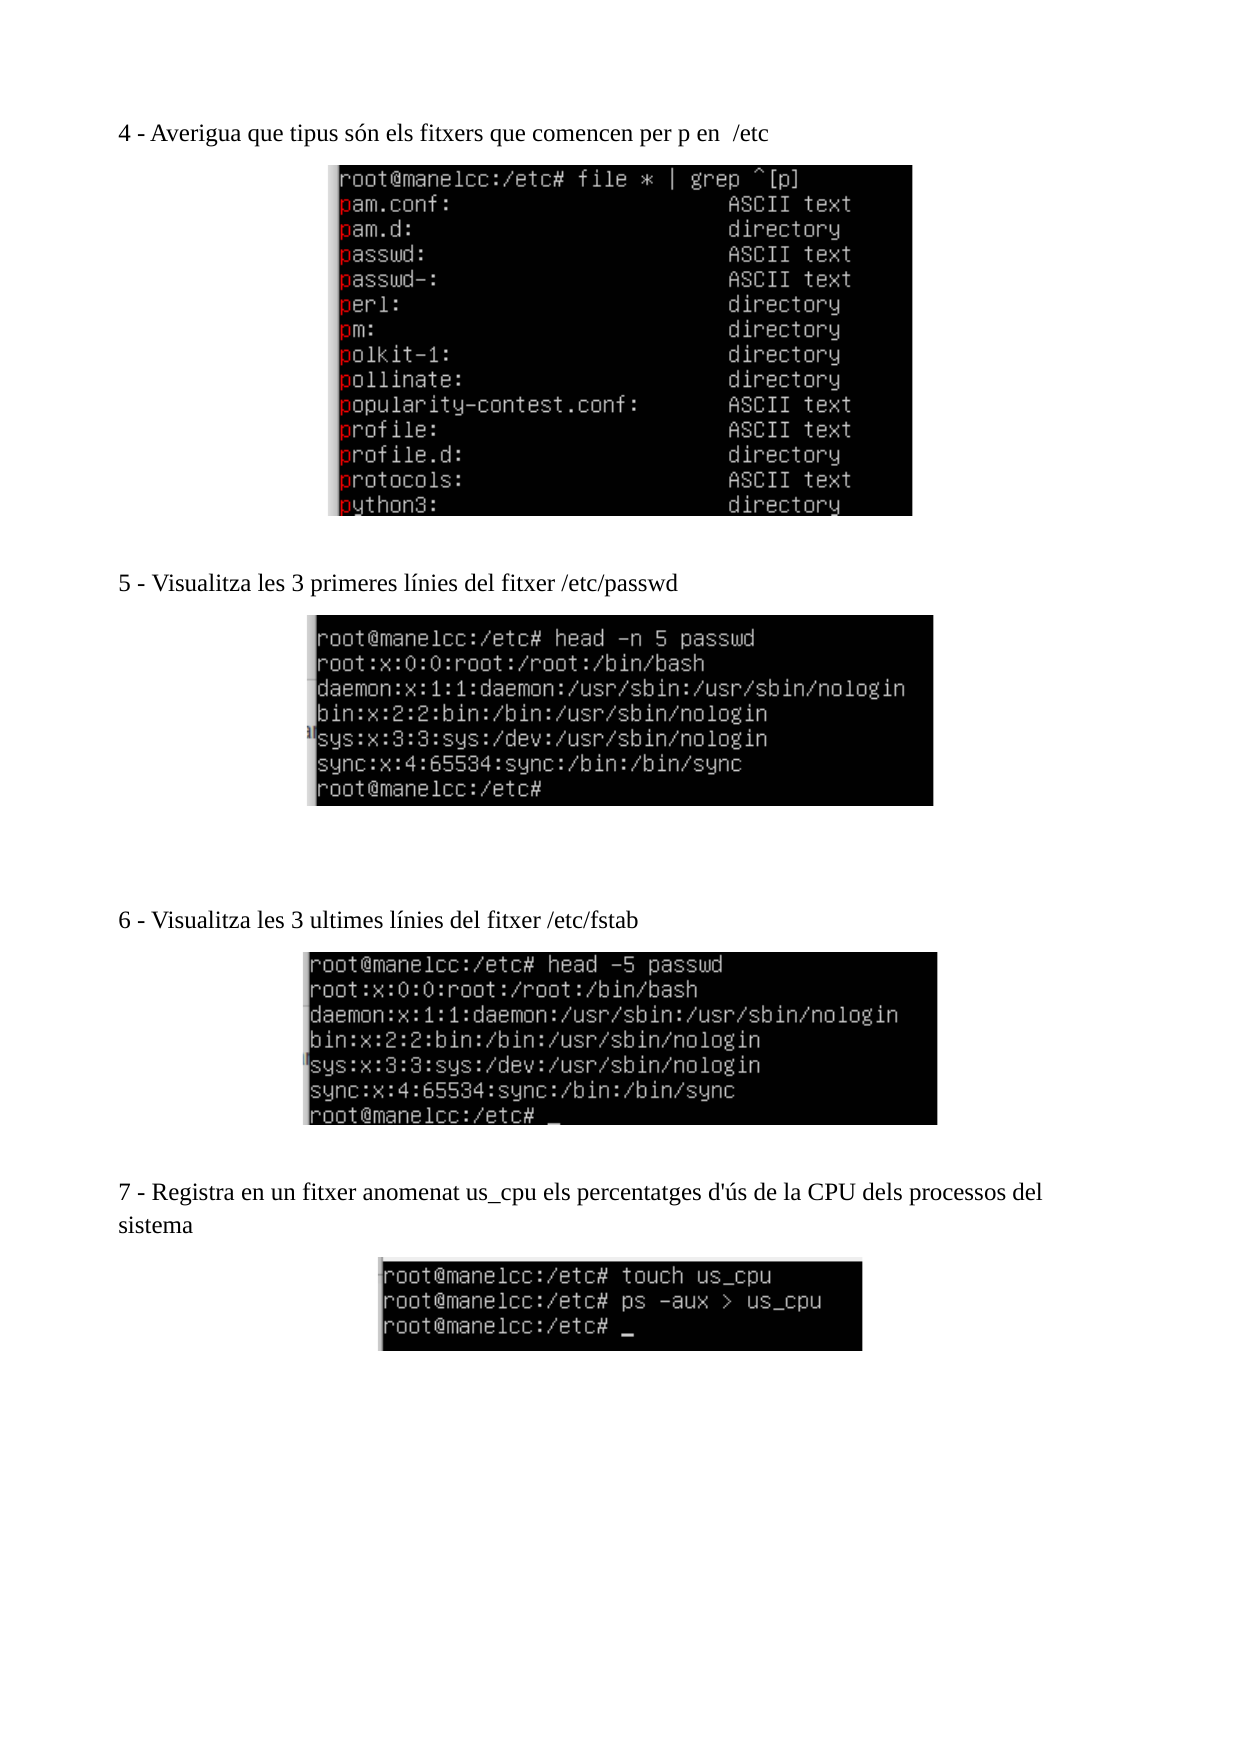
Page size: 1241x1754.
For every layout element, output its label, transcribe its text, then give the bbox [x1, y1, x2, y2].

picture [302, 952, 938, 1125]
text 7 - Registra en un fitxer anomenat us_cpu els percentatges d'ús de la CPU dels processos del sistema [118, 1177, 1122, 1238]
text 6 - Visualitza les 3 ultimes línies del fitxer /etc/fstab [118, 905, 1122, 934]
text 5 - Visualitza les 3 primeres línies del fitxer /etc/passwd [118, 568, 1122, 596]
picture [377, 1257, 863, 1351]
picture [327, 165, 913, 516]
text 4 - Averigua que tipus són els fitxers que comencen per p en /etc [118, 118, 1122, 147]
picture [306, 615, 934, 806]
